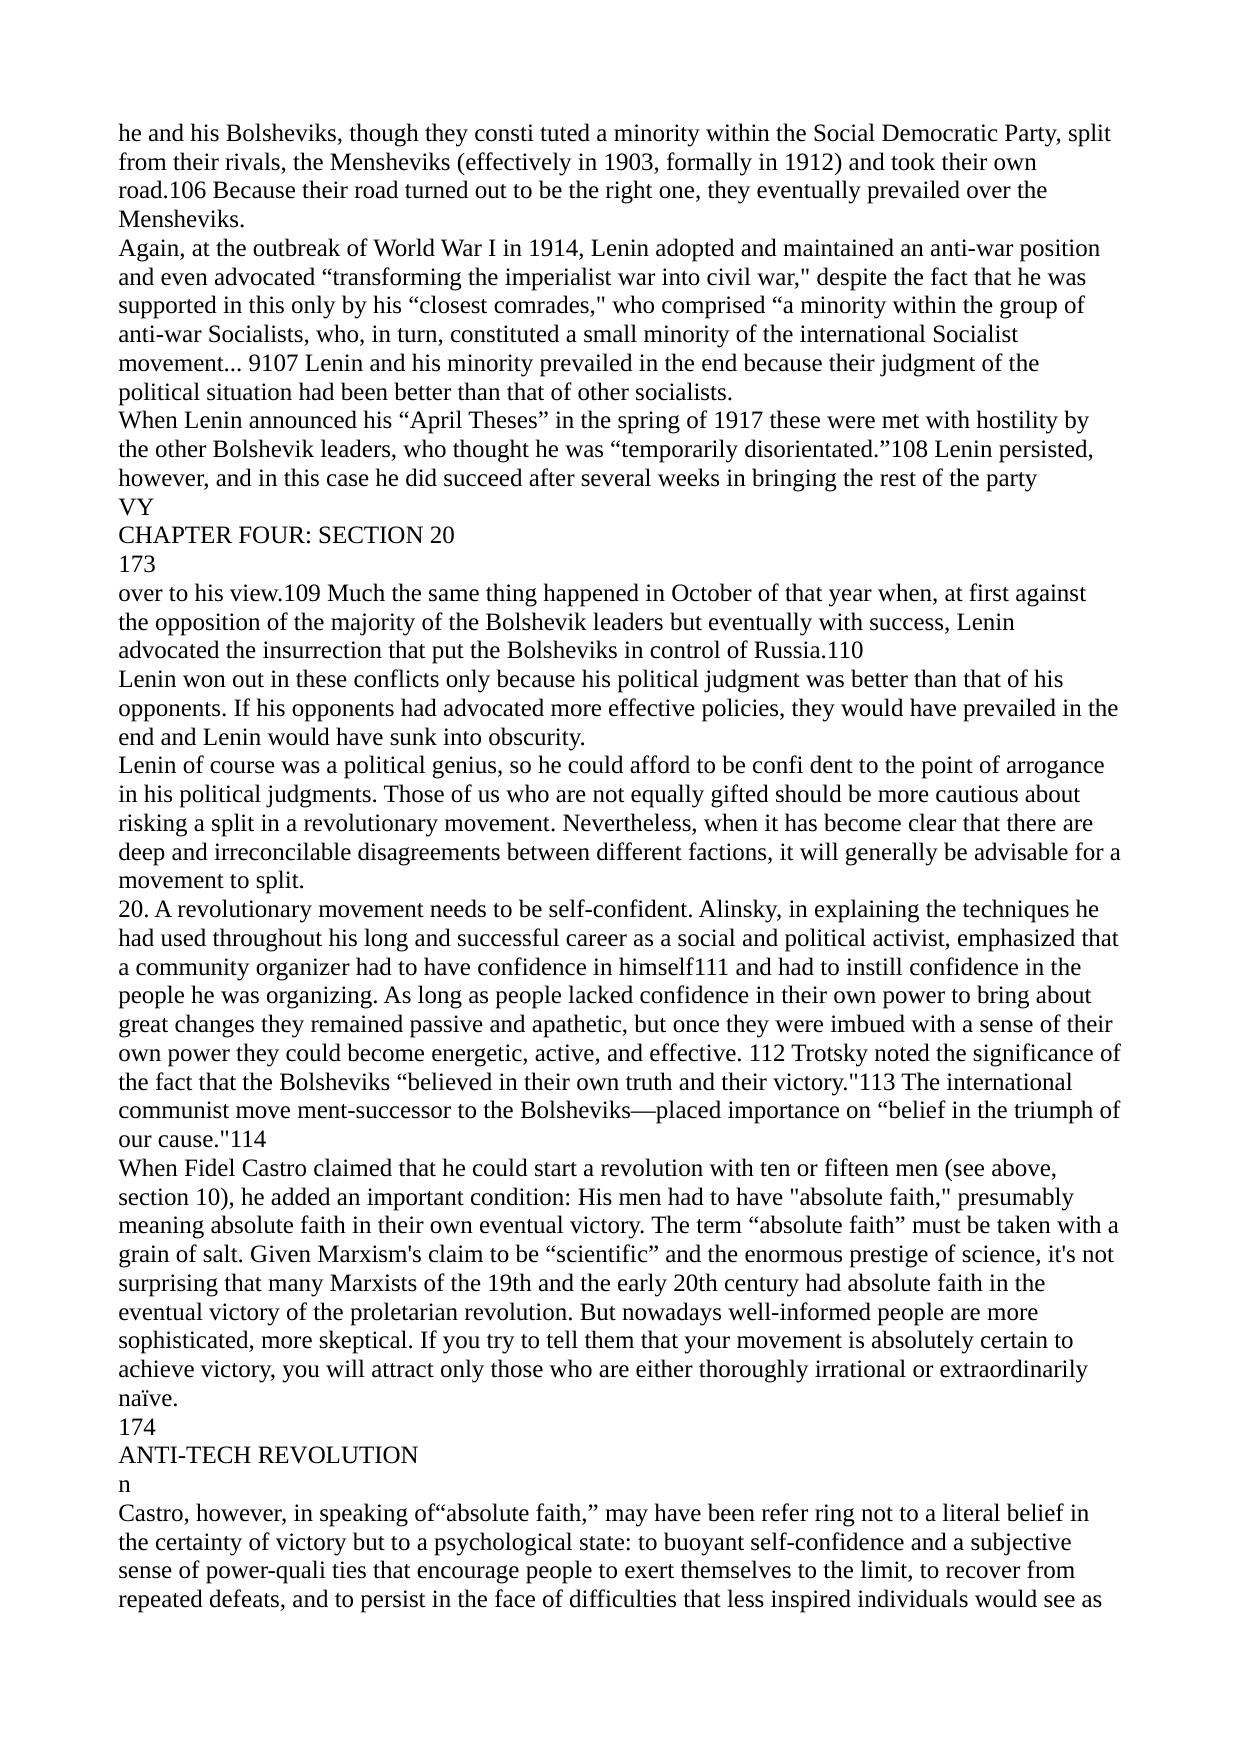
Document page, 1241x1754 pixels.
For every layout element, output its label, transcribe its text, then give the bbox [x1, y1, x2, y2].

text VY [118, 492, 1122, 521]
text CHAPTER FOUR: SECTION 20 [118, 521, 1122, 549]
text When Fidel Castro claimed that he could start a revolution with ten or fifteen men (see above, section 10), he added an important condition: His men had to have "absolute faith," presumably meaning absolute faith in their own eventual victory. The term “absolute faith” must be taken with a grain of salt. Given Marxism's claim to be “scientific” and the enormous prestige of science, it's not surprising that many Marxists of the 19th and the early 20th century had absolute faith in the eventual victory of the proletarian revolution. But nowadays well-informed people are more sophisticated, more skeptical. If you try to tell them that your movement is absolutely certain to achieve victory, you will attract only those who are either thoroughly irrational or extraordinarily naïve. [118, 1153, 1122, 1412]
text 174 [118, 1412, 1122, 1441]
text Lenin of course was a political genius, so he could afford to be confi dent to the point of arrogance in his political judgments. Those of us who are not equally gifted should be more cautious about risking a split in a revolutionary movement. Nevertheless, when it has become clear that there are deep and irreconcilable disagreements between different factions, it will generally be advisable for a movement to split. [118, 751, 1122, 894]
text Castro, however, in speaking of“absolute faith,” may have been refer ring not to a literal belief in the certainty of victory but to a psychological state: to buoyant self-confidence and a subjective sense of power-quali ties that encourage people to exert themselves to the limit, to recover from repeated defeats, and to persist in the face of difficulties that less inspired individuals would see as [118, 1498, 1122, 1613]
text he and his Bolsheviks, though they consti tuted a minority within the Social Democratic Party, split from their rivals, the Mensheviks (effectively in 1903, formally in 1912) and took their own road.106 Because their road turned out to be the right one, they eventually prevailed over the Mensheviks. [118, 118, 1122, 233]
text over to his view.109 Much the same thing happened in October of that year when, at first against the opposition of the majority of the Bolshevik leaders but eventually with success, Lenin advocated the insurrection that put the Bolsheviks in control of Russia.110 [118, 578, 1122, 664]
text 20. A revolutionary movement needs to be self-confident. Alinsky, in explaining the techniques he had used throughout his long and successful career as a social and political activist, emphasized that a community organizer had to have confidence in himself111 and had to instill confidence in the people he was organizing. As long as people lacked confidence in their own power to bring about great changes they remained passive and apathetic, but once they were imbued with a sense of their own power they could become energetic, active, and effective. 112 Trotsky noted the significance of the fact that the Bolsheviks “believed in their own truth and their victory."113 The international communist move ment-successor to the Bolsheviks—placed importance on “belief in the triumph of our cause."114 [118, 894, 1122, 1153]
text Lenin won out in these conflicts only because his political judgment was better than that of his opponents. If his opponents had advocated more effective policies, they would have prevailed in the end and Lenin would have sunk into obscurity. [118, 664, 1122, 751]
text When Lenin announced his “April Theses” in the spring of 1917 these were met with hostility by the other Bolshevik leaders, who thought he was “temporarily disorientated.”108 Lenin persisted, however, and in this case he did succeed after several weeks in bringing the rest of the party [118, 406, 1122, 492]
text ANTI-TECH REVOLUTION [118, 1441, 1122, 1469]
text Again, at the outbreak of World War I in 1914, Lenin adopted and maintained an anti-war position and even advocated “transforming the imperialist war into civil war," despite the fact that he was supported in this only by his “closest comrades," who comprised “a minority within the group of anti-war Socialists, who, in turn, constituted a small minority of the international Socialist movement... 9107 Lenin and his minority prevailed in the end because their judgment of the political situation had been better than that of other socialists. [118, 233, 1122, 406]
text n [118, 1469, 1122, 1498]
text 173 [118, 549, 1122, 578]
